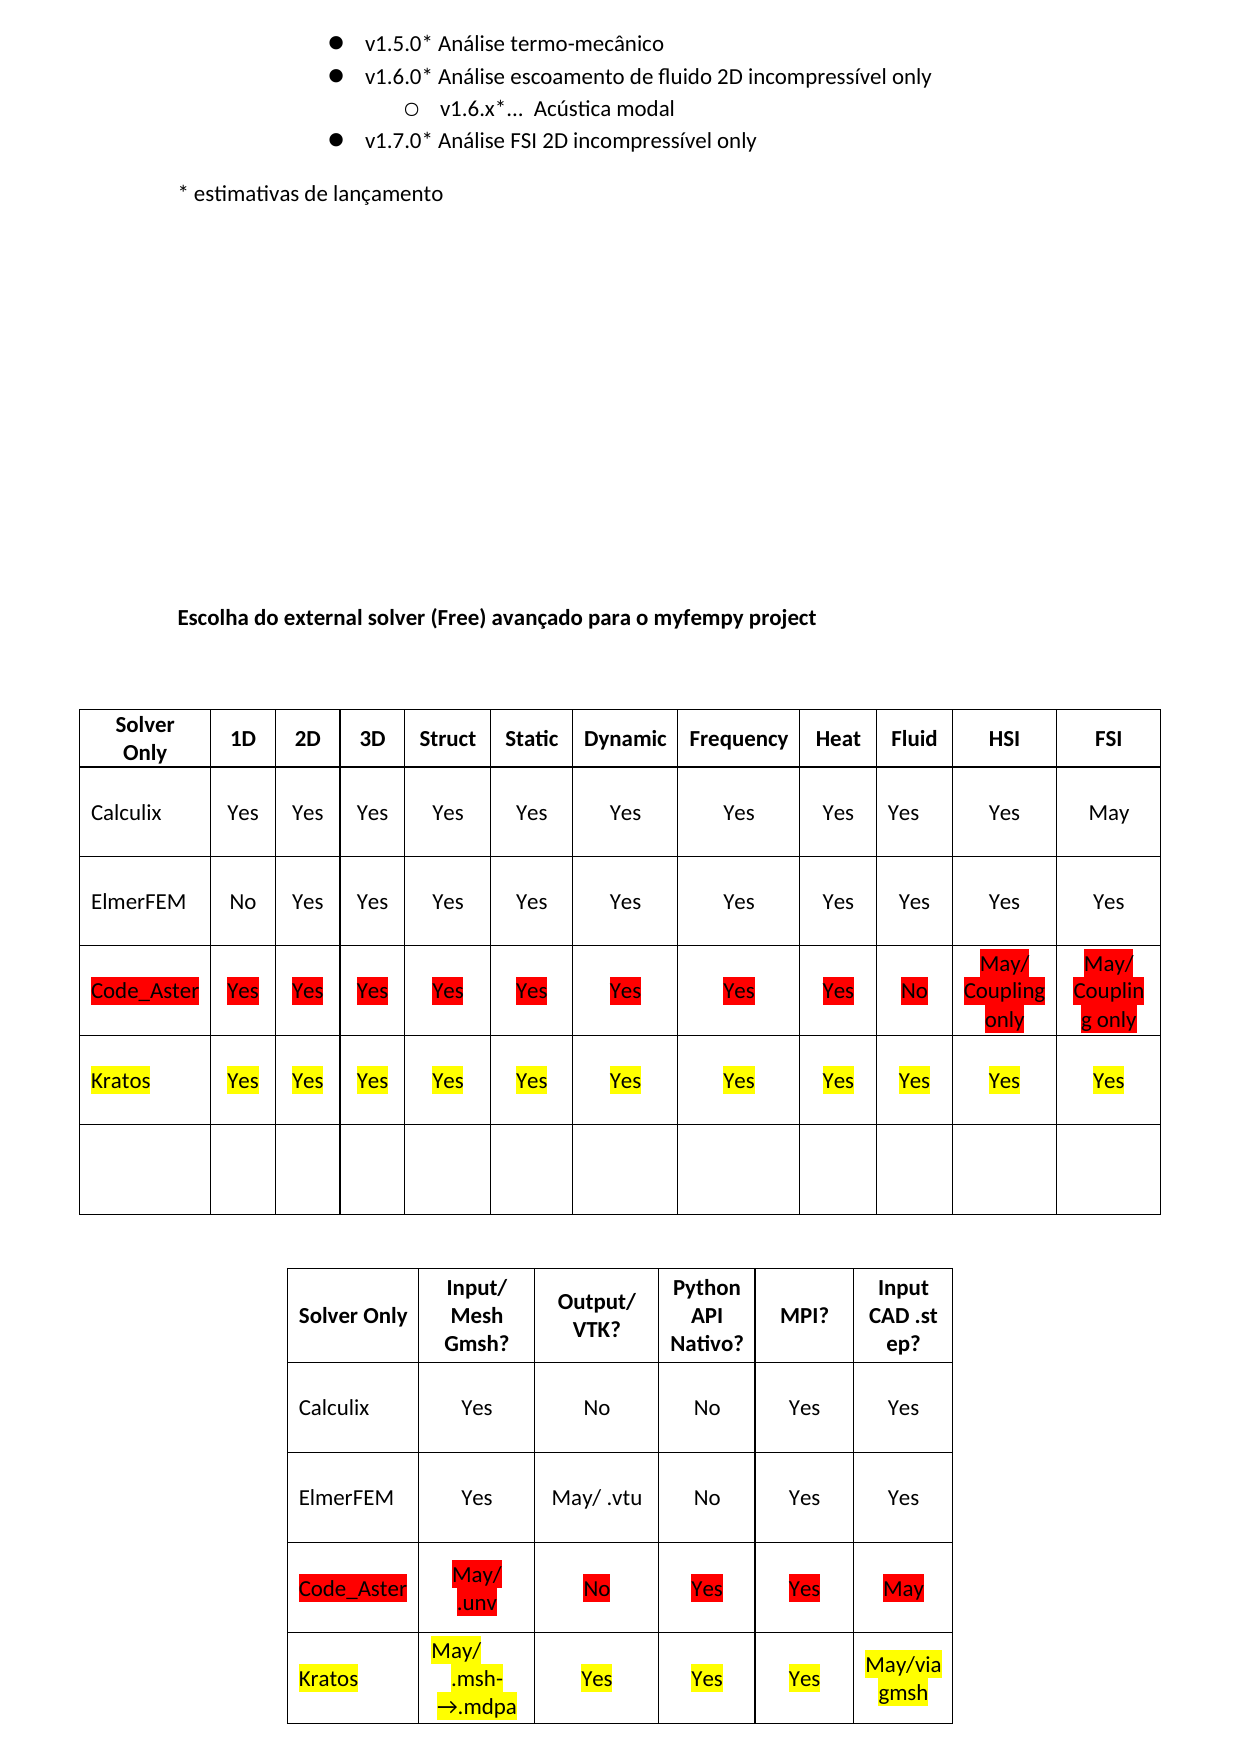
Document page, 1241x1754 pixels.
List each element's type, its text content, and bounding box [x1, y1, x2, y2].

table_cell Yes [341, 857, 404, 945]
table_cell May [854, 1543, 952, 1632]
table_cell [800, 1125, 876, 1214]
table_header HSI [953, 710, 1056, 766]
table_cell Yes [211, 768, 275, 856]
table_cell Yes [756, 1453, 853, 1542]
list v1.5.0* Análise termo-mecânico [327, 29, 1063, 58]
table_header Solver Only [288, 1269, 418, 1362]
table_cell Yes [800, 768, 876, 856]
table_cell Yes [756, 1633, 853, 1722]
table_cell Yes [573, 857, 677, 945]
table_cell May/via gmsh [854, 1633, 952, 1722]
table_cell Yes [756, 1363, 853, 1452]
table_cell Yes [573, 946, 677, 1035]
table_cell Yes [1057, 857, 1160, 945]
table_header Solver Only [80, 710, 210, 766]
table_cell Yes [276, 946, 339, 1035]
table_cell Yes [535, 1633, 658, 1722]
table_cell [877, 1125, 952, 1214]
table_cell Yes [573, 768, 677, 856]
table_cell Calculix [80, 768, 210, 856]
table_cell May/ .unv [419, 1543, 534, 1632]
table_header 2D [276, 710, 339, 766]
table_cell [80, 1125, 210, 1214]
table_cell Calculix [288, 1363, 418, 1452]
table_header Python API Nativo? [659, 1269, 754, 1362]
table_cell [573, 1125, 677, 1214]
list v1.6.x*... Acústica modal [402, 94, 1063, 122]
table_header Input CAD .step? [854, 1269, 952, 1362]
table_cell Yes [211, 1036, 275, 1124]
table_header Struct [405, 710, 490, 766]
table_cell Yes [211, 946, 275, 1035]
table_cell Kratos [80, 1036, 210, 1124]
table_cell Yes [341, 946, 404, 1035]
table_cell [953, 1125, 1056, 1214]
table_cell Yes [678, 768, 799, 856]
table_cell Yes [405, 946, 490, 1035]
table_cell Yes [953, 857, 1056, 945]
table_cell Yes [419, 1363, 534, 1452]
table_cell Yes [491, 768, 572, 856]
table_header Frequency [678, 710, 799, 766]
table_cell Yes [877, 768, 952, 856]
table_header MPI? [756, 1269, 853, 1362]
table_cell Yes [1057, 1036, 1160, 1124]
table_cell Yes [953, 1036, 1056, 1124]
table_cell No [535, 1363, 658, 1452]
table_cell [211, 1125, 275, 1214]
table_header Input/ Mesh Gmsh? [419, 1269, 534, 1362]
table_cell Yes [877, 1036, 952, 1124]
table_header 3D [341, 710, 404, 766]
table_cell Yes [678, 946, 799, 1035]
table_header Dynamic [573, 710, 677, 766]
table_cell No [659, 1453, 754, 1542]
table_cell Yes [800, 1036, 876, 1124]
table_cell Yes [953, 768, 1056, 856]
text Escolha do external solver (Free) avançado para o myfempy project [177, 603, 1063, 631]
table_cell [276, 1125, 339, 1214]
table_cell [491, 1125, 572, 1214]
table_header Static [491, 710, 572, 766]
table_cell No [877, 946, 952, 1035]
table_cell Yes [419, 1453, 534, 1542]
table_header Output/VTK? [535, 1269, 658, 1362]
table_cell [405, 1125, 490, 1214]
table_header Heat [800, 710, 876, 766]
table_cell Yes [678, 1036, 799, 1124]
table_cell [1057, 1125, 1160, 1214]
table_cell Yes [405, 768, 490, 856]
table_cell May/ Coupling only [1057, 946, 1160, 1035]
table_cell Yes [276, 768, 339, 856]
table_cell Yes [405, 857, 490, 945]
table_cell Yes [854, 1453, 952, 1542]
table_cell Code_Aster [80, 946, 210, 1035]
table_cell May/ .msh-→.mdpa [419, 1633, 534, 1722]
table_cell Yes [276, 857, 339, 945]
table_cell Yes [341, 1036, 404, 1124]
table_cell Code_Aster [288, 1543, 418, 1632]
table_cell Yes [491, 857, 572, 945]
table_cell [341, 1125, 404, 1214]
table_cell [678, 1125, 799, 1214]
table_cell Yes [405, 1036, 490, 1124]
table_cell No [535, 1543, 658, 1632]
table_cell Yes [573, 1036, 677, 1124]
table_cell ElmerFEM [80, 857, 210, 945]
table_header Fluid [877, 710, 952, 766]
table_cell Yes [854, 1363, 952, 1452]
table_cell May/ .vtu [535, 1453, 658, 1542]
table_cell Yes [678, 857, 799, 945]
list v1.6.0* Análise escoamento de fluido 2D incompressível only [327, 62, 1063, 90]
table_cell Yes [341, 768, 404, 856]
table_cell Yes [491, 946, 572, 1035]
table_cell Yes [491, 1036, 572, 1124]
table_cell No [659, 1363, 754, 1452]
table_header 1D [211, 710, 275, 766]
table_cell Yes [800, 946, 876, 1035]
table_cell Kratos [288, 1633, 418, 1722]
table_cell Yes [659, 1633, 754, 1722]
table_cell May/ Coupling only [953, 946, 1056, 1035]
table_cell Yes [756, 1543, 853, 1632]
table_cell ElmerFEM [288, 1453, 418, 1542]
table_cell Yes [877, 857, 952, 945]
table_cell Yes [659, 1543, 754, 1632]
text * estimativas de lançamento [177, 179, 1063, 207]
table_header FSI [1057, 710, 1160, 766]
table_cell No [211, 857, 275, 945]
table_cell May [1057, 768, 1160, 856]
table_cell Yes [800, 857, 876, 945]
list v1.7.0* Análise FSI 2D incompressível only [327, 126, 1063, 154]
table_cell Yes [276, 1036, 339, 1124]
